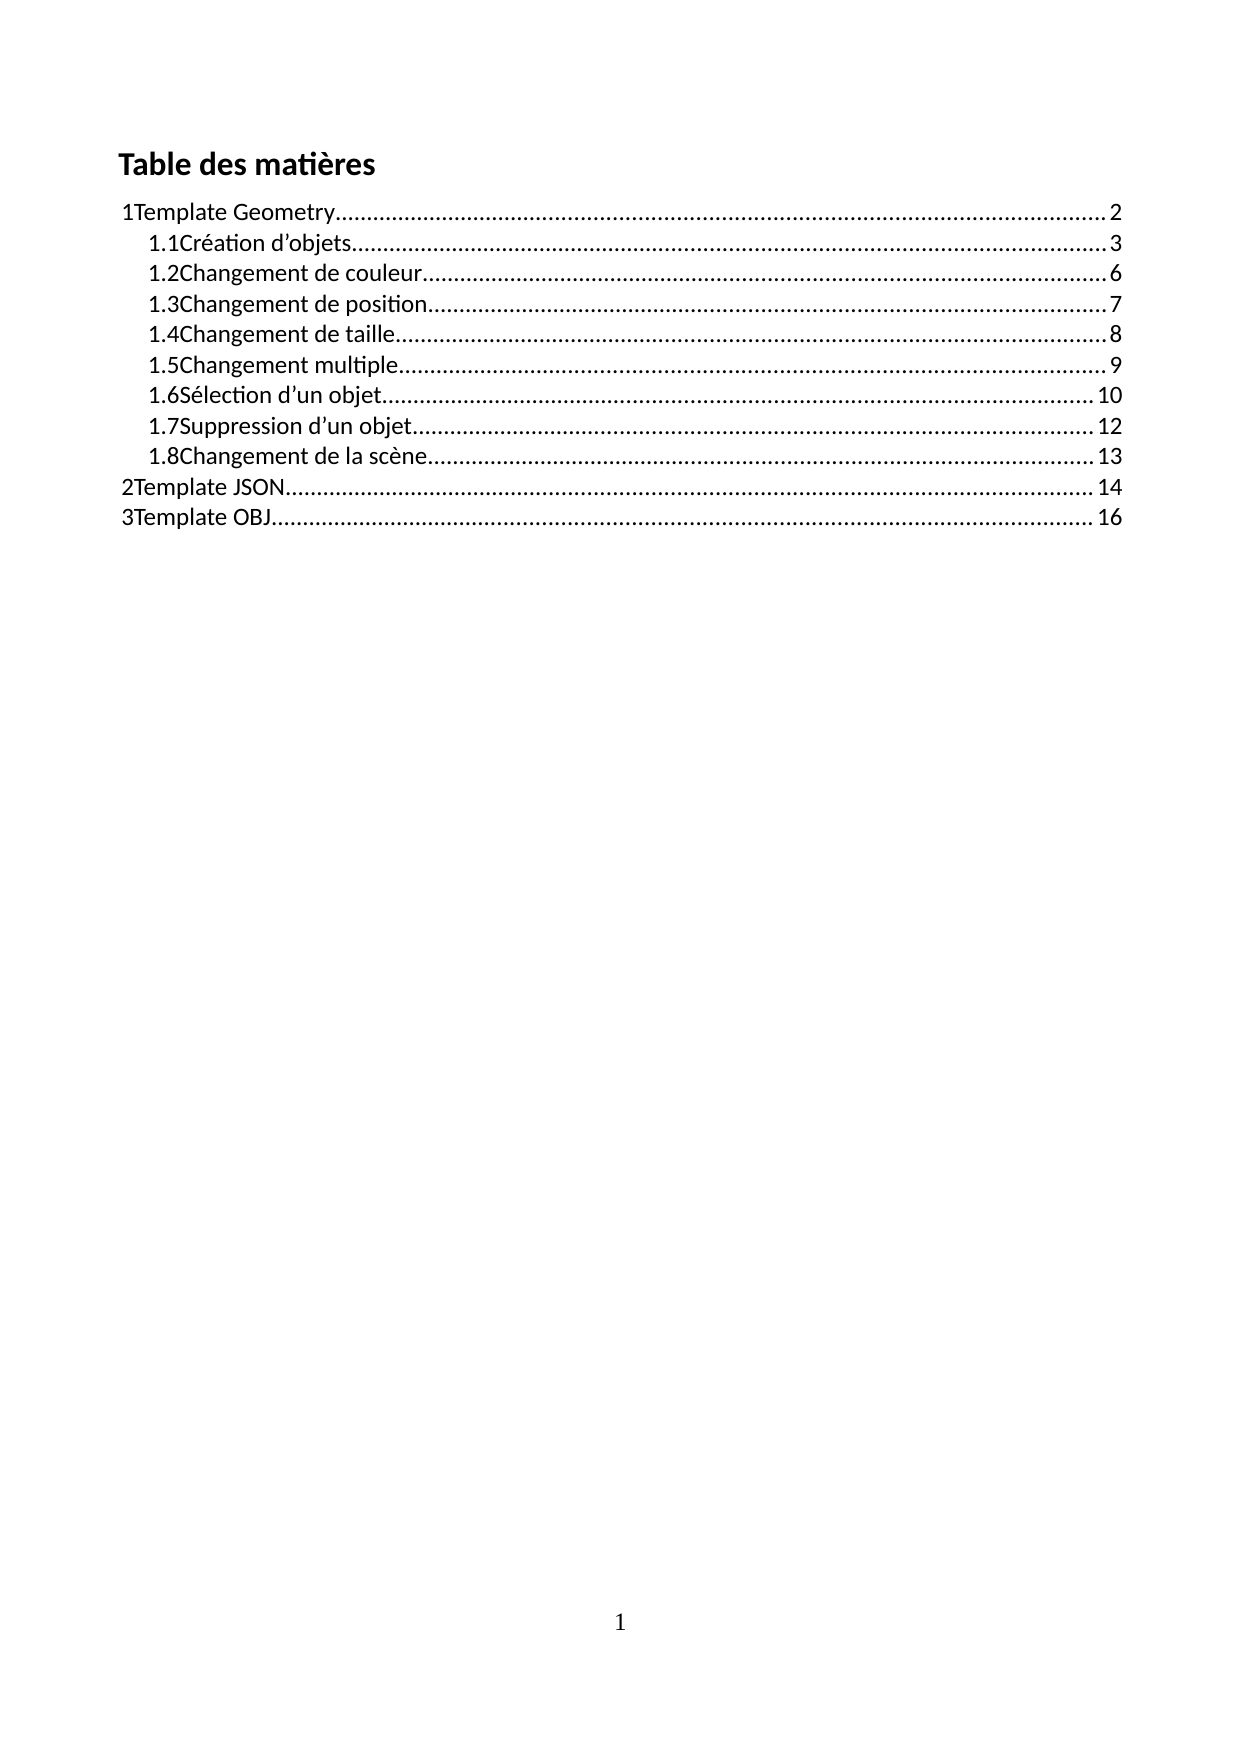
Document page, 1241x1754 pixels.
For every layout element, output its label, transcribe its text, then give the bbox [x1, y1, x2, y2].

subtitle Table des matières [118, 143, 1122, 184]
text 1.7Suppression d’un objet 12 [148, 410, 1122, 441]
text 3Template OBJ 16 [118, 502, 1122, 532]
text 1.2Changement de couleur 6 [148, 257, 1122, 288]
text 1.3Changement de position 7 [148, 288, 1122, 318]
text 1.4Changement de taille 8 [148, 318, 1122, 349]
text 2Template JSON 14 [118, 471, 1122, 502]
text 1.1Création d’objets 3 [148, 227, 1122, 257]
text 1.5Changement multiple 9 [148, 349, 1122, 379]
text 1.8Changement de la scène 13 [148, 441, 1122, 471]
text 1Template Geometry 2 [118, 196, 1122, 227]
text 1.6Sélection d’un objet 10 [148, 379, 1122, 410]
